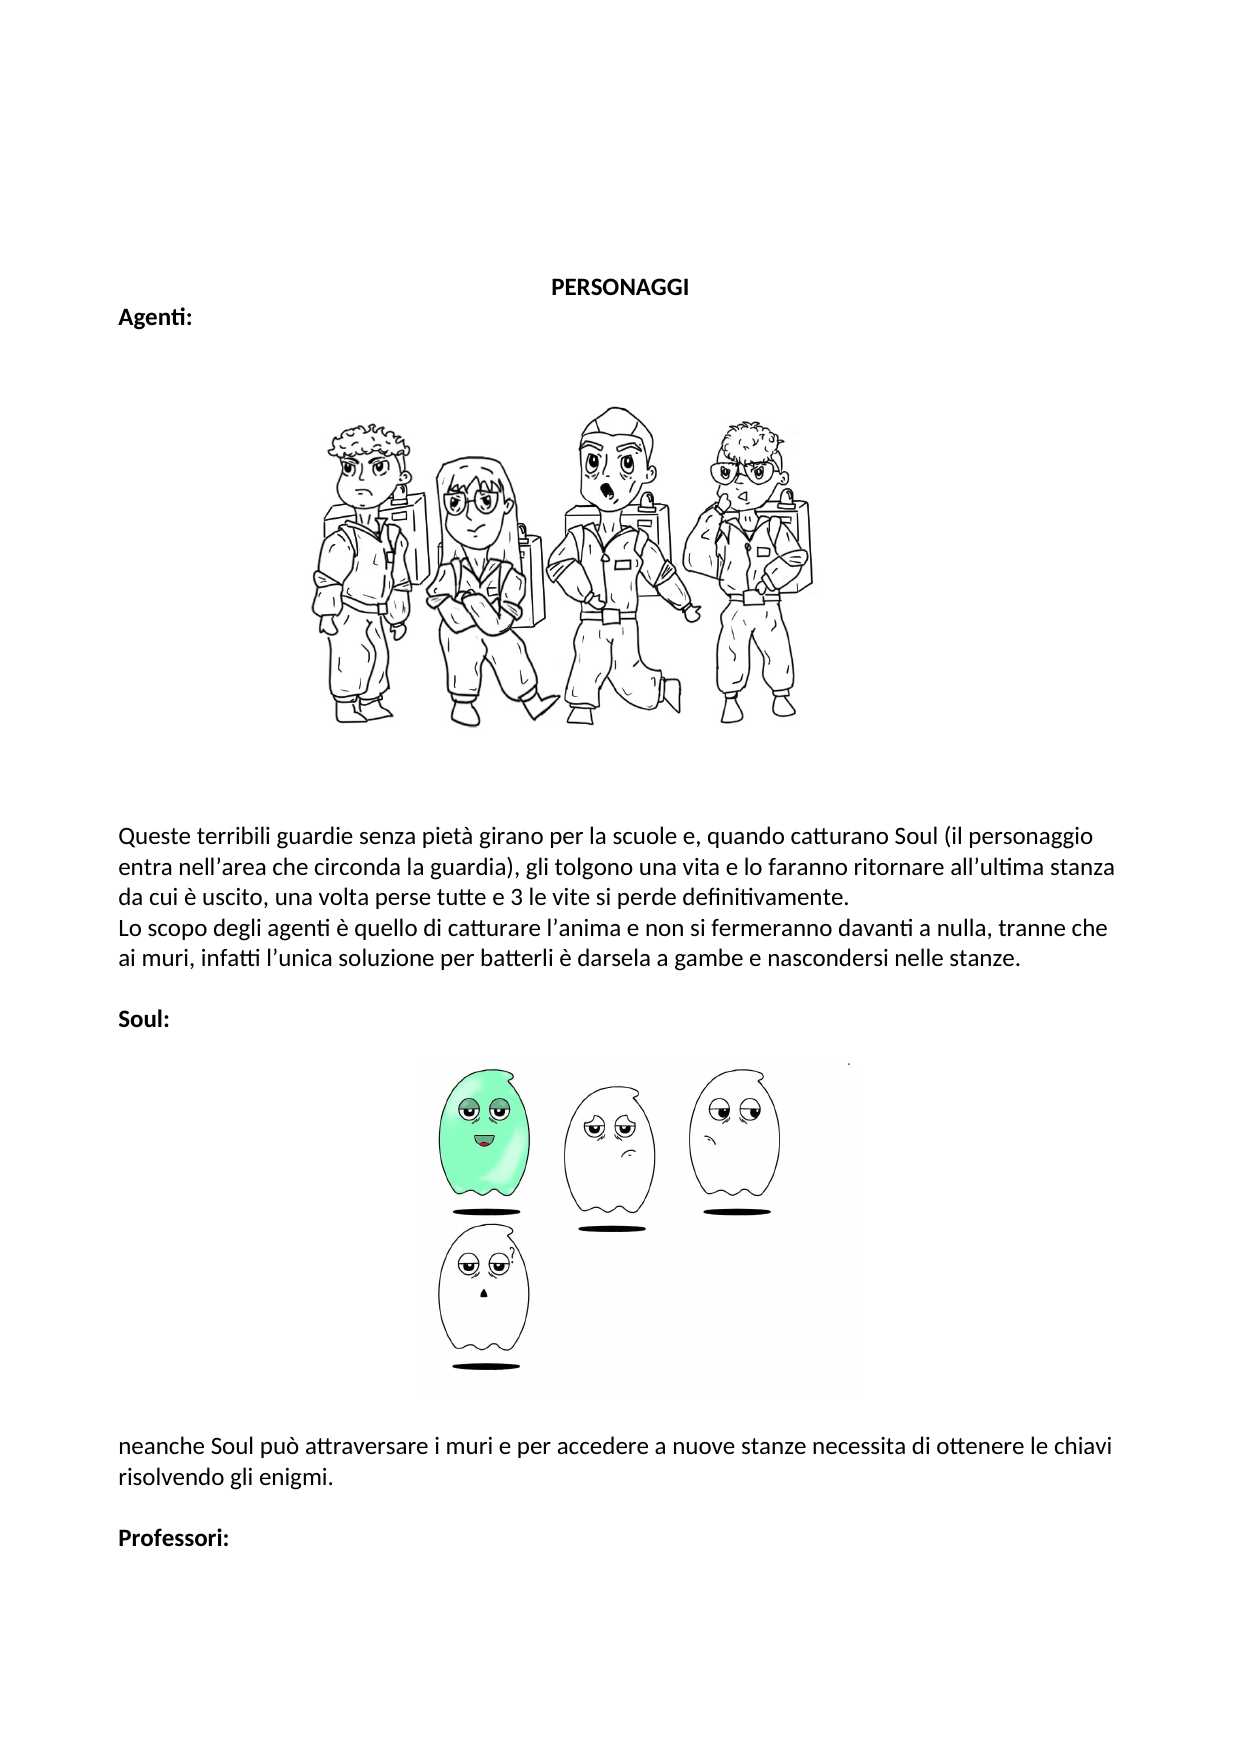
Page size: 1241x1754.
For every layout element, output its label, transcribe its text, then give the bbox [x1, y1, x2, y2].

text PERSONAGGI [118, 271, 1122, 301]
picture [418, 1060, 859, 1398]
text Soul: [118, 1003, 1122, 1034]
text neanche Soul può attraversare i muri e per accedere a nuove stanze necessita di ottenere le chiavi risolvendo gli enigmi. [118, 1431, 1122, 1492]
text Queste terribili guardie senza pietà girano per la scuole e, quando catturano Soul (il personaggio entra nell’area che circonda la guardia), gli tolgono una vita e lo faranno ritornare all’ultima stanza da cui è uscito, una volta perse tutte e 3 le vite si perde definitivamente. [118, 820, 1122, 912]
text Lo scopo degli agenti è quello di catturare l’anima e non si fermeranno davanti a nulla, tranne che ai muri, infatti l’unica soluzione per batterli è darsela a gambe e nascondersi nelle stanze. [118, 912, 1122, 973]
text Professori: [118, 1522, 1122, 1553]
picture [295, 386, 916, 742]
text Agenti: [118, 301, 1122, 332]
